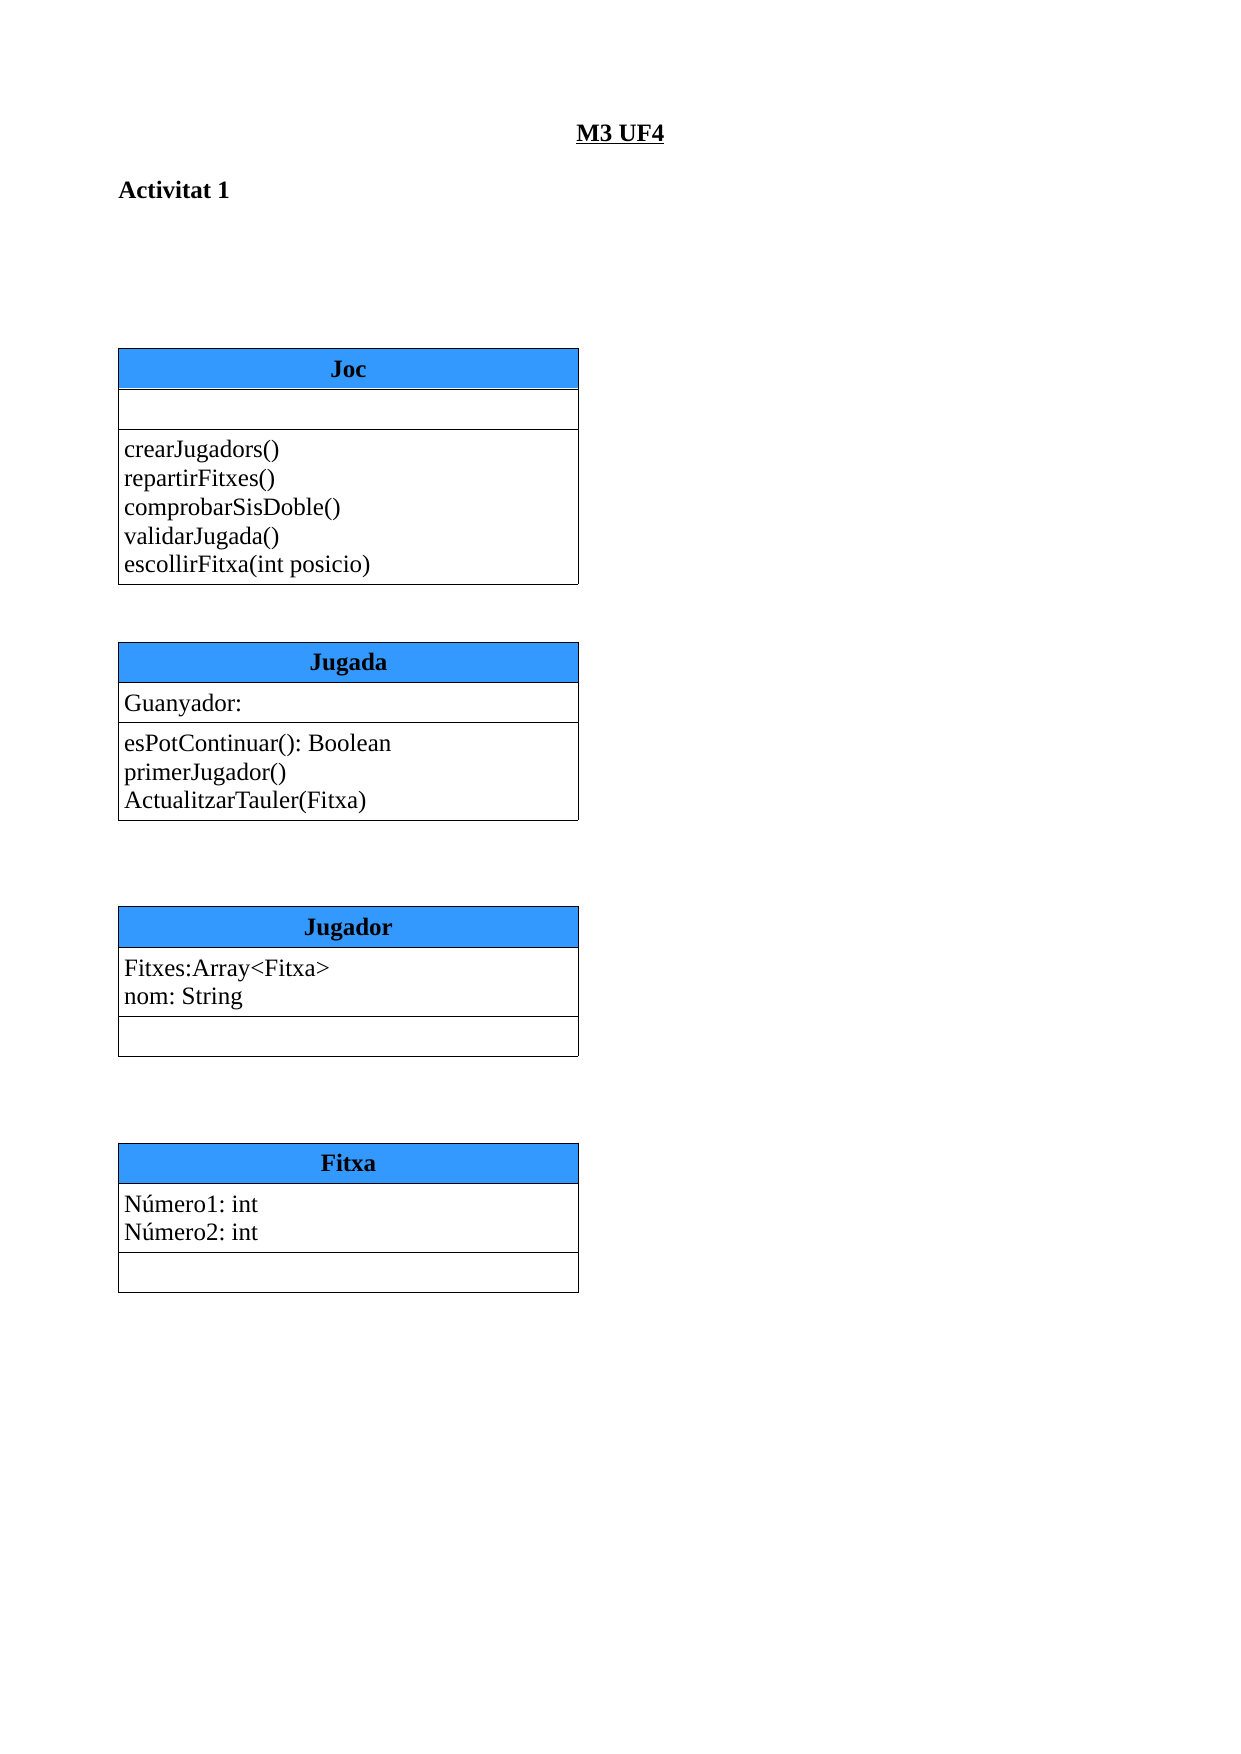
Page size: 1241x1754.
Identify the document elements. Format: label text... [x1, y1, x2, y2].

table_cell [119, 390, 578, 429]
table_cell Fitxes:Array<Fitxa> nom: String [119, 948, 578, 1016]
table_cell crearJugadors() repartirFitxes() comprobarSisDoble() validarJugada() escollirFitxa(int posicio) [119, 430, 578, 584]
table_header Fitxa [119, 1144, 578, 1183]
table_cell Número1: int Número2: int [119, 1184, 578, 1252]
table_cell esPotContinuar(): Boolean primerJugador() ActualitzarTauler(Fitxa) [119, 723, 578, 820]
text M3 UF4 [118, 118, 1122, 147]
table_header Jugador [119, 907, 578, 947]
table_cell Guanyador: [119, 683, 578, 722]
table_header Jugada [119, 643, 578, 682]
table_cell [119, 1017, 578, 1056]
text Activitat 1 [118, 176, 1122, 204]
table_cell [119, 1253, 578, 1292]
table_header Joc [119, 349, 578, 388]
